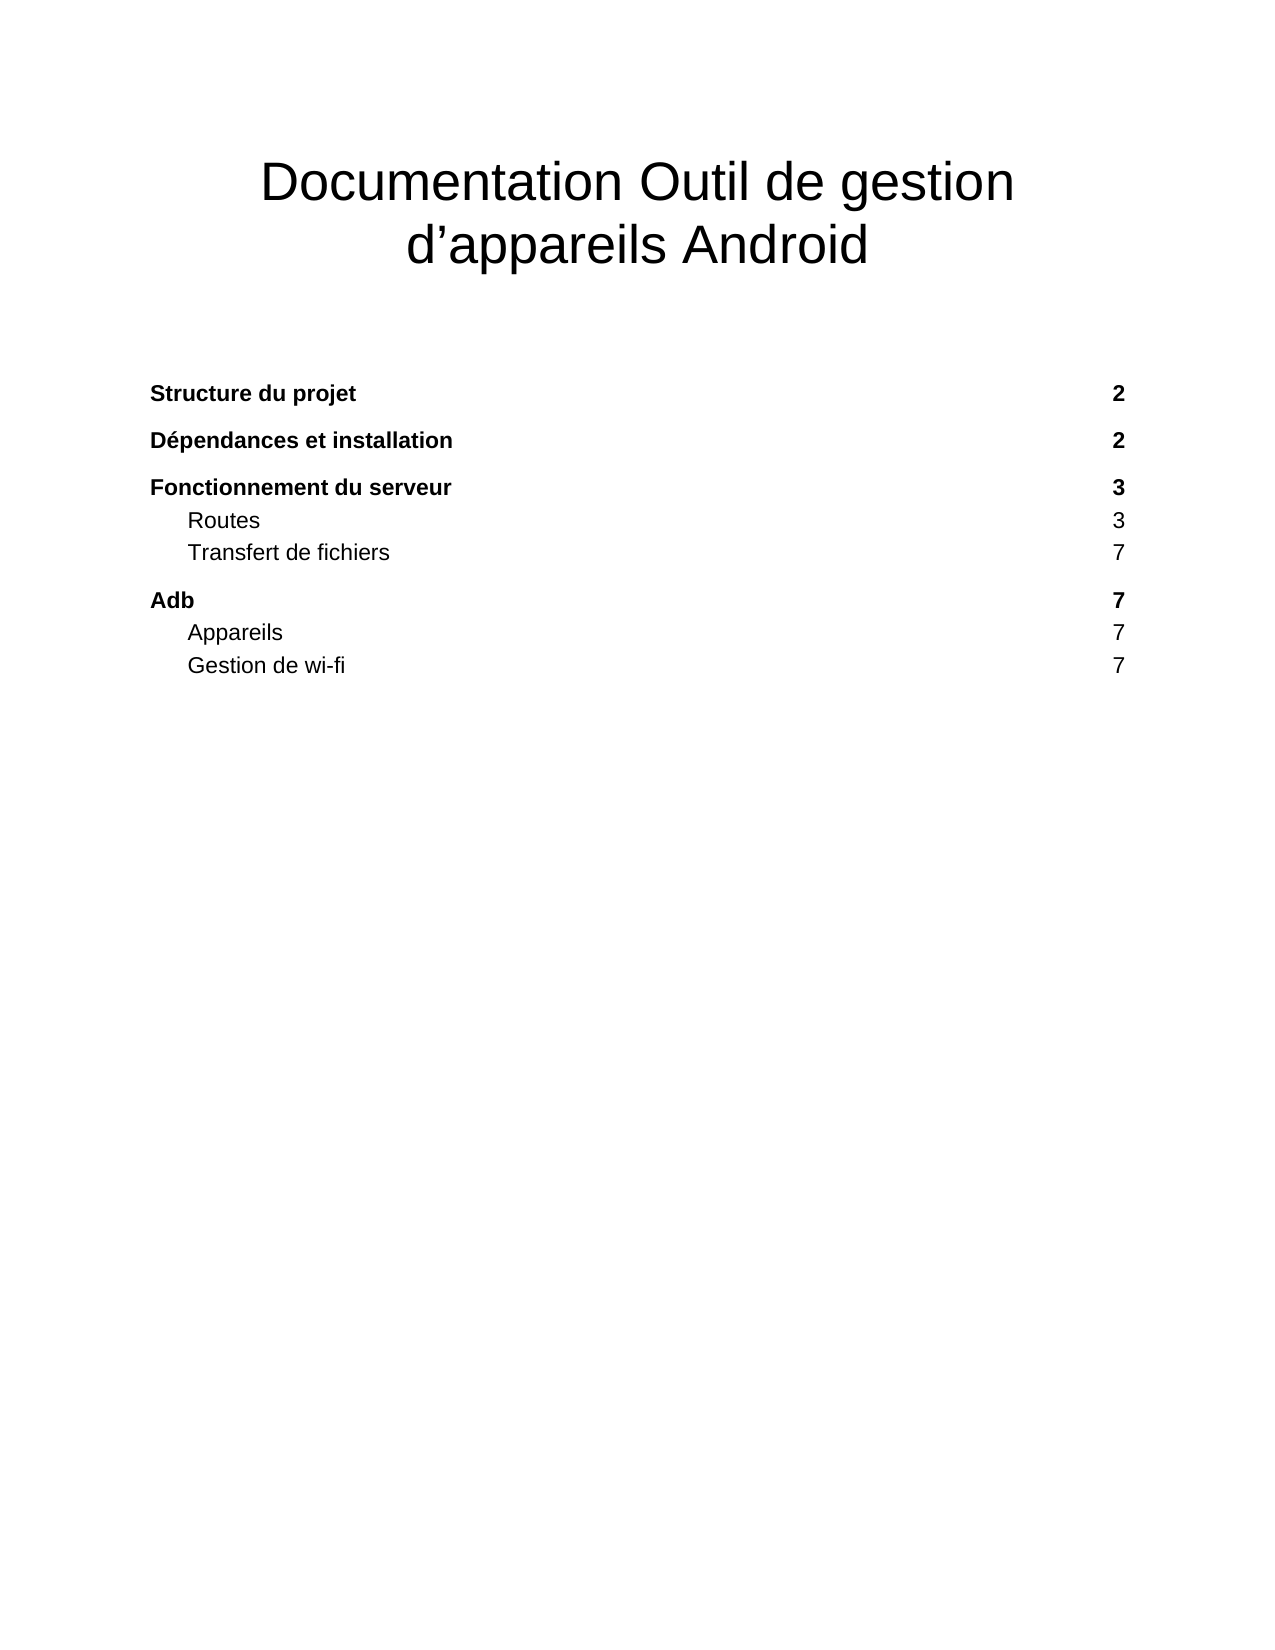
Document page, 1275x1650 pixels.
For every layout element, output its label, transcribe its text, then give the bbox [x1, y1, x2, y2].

text Adb 7 [150, 587, 1125, 613]
text Transfert de fichiers 7 [187, 539, 1125, 566]
text Fonctionnement du serveur 3 [150, 474, 1125, 501]
text Appareils 7 [187, 619, 1125, 646]
title Documentation Outil de gestion d’appareils Android [150, 150, 1125, 274]
text Structure du projet 2 [150, 380, 1125, 406]
text Gestion de wi-fi 7 [187, 652, 1125, 678]
text Routes 3 [187, 507, 1125, 533]
text Dépendances et installation 2 [150, 427, 1125, 453]
